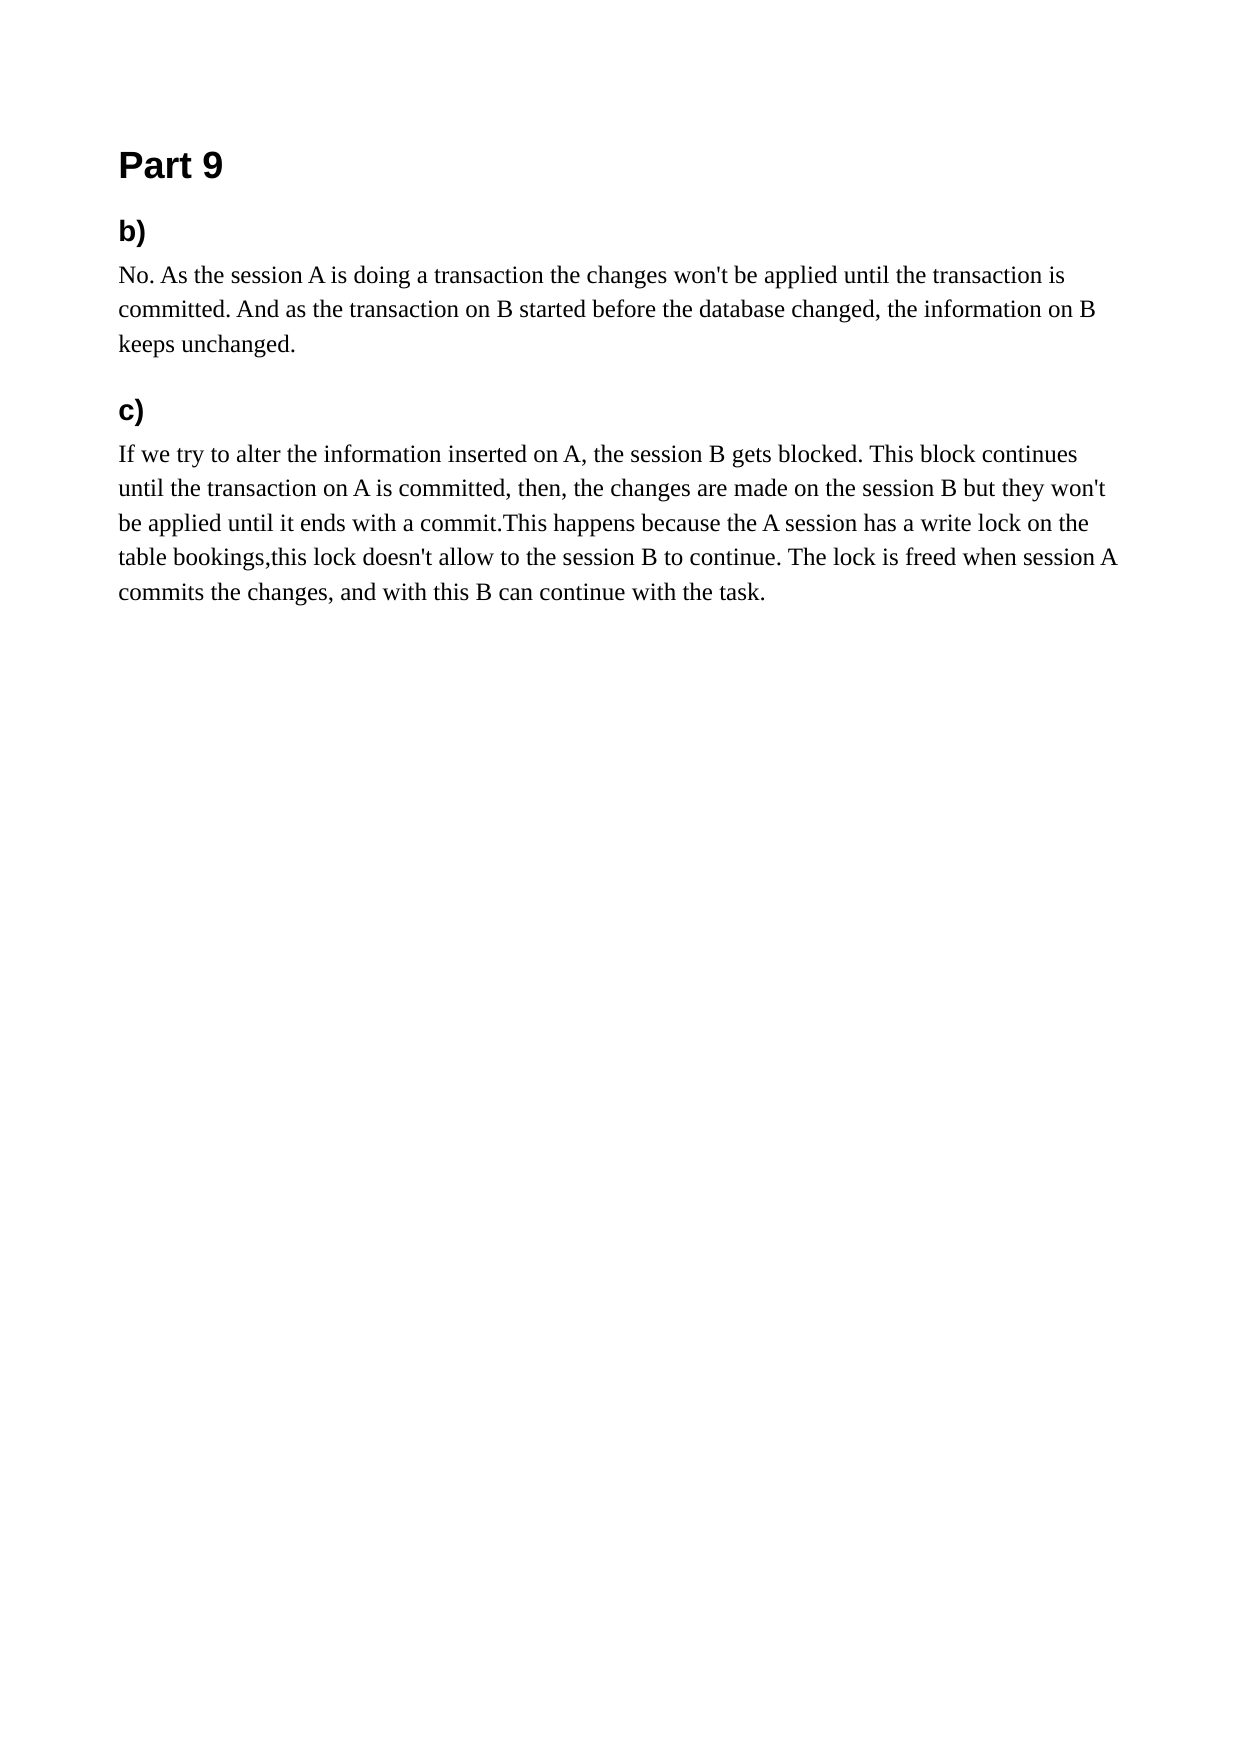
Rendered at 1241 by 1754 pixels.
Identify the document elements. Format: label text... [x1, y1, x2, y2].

text If we try to alter the information inserted on A, the session B gets blocked. This block continues until the transaction on A is committed, then, the changes are made on the session B but they won't be applied until it ends with a commit.This happens because the A session has a write lock on the table bookings,this lock doesn't allow to the session B to continue. The lock is freed when session A commits the changes, and with this B can continue with the task. [118, 439, 1122, 606]
text No. As the session A is doing a transaction the changes won't be applied until the transaction is committed. And as the transaction on B started before the database changed, the information on B keeps unchanged. [118, 260, 1122, 358]
subtitle Part 9 [118, 143, 1122, 187]
subtitle b) [118, 214, 1122, 248]
subtitle c) [118, 393, 1122, 426]
